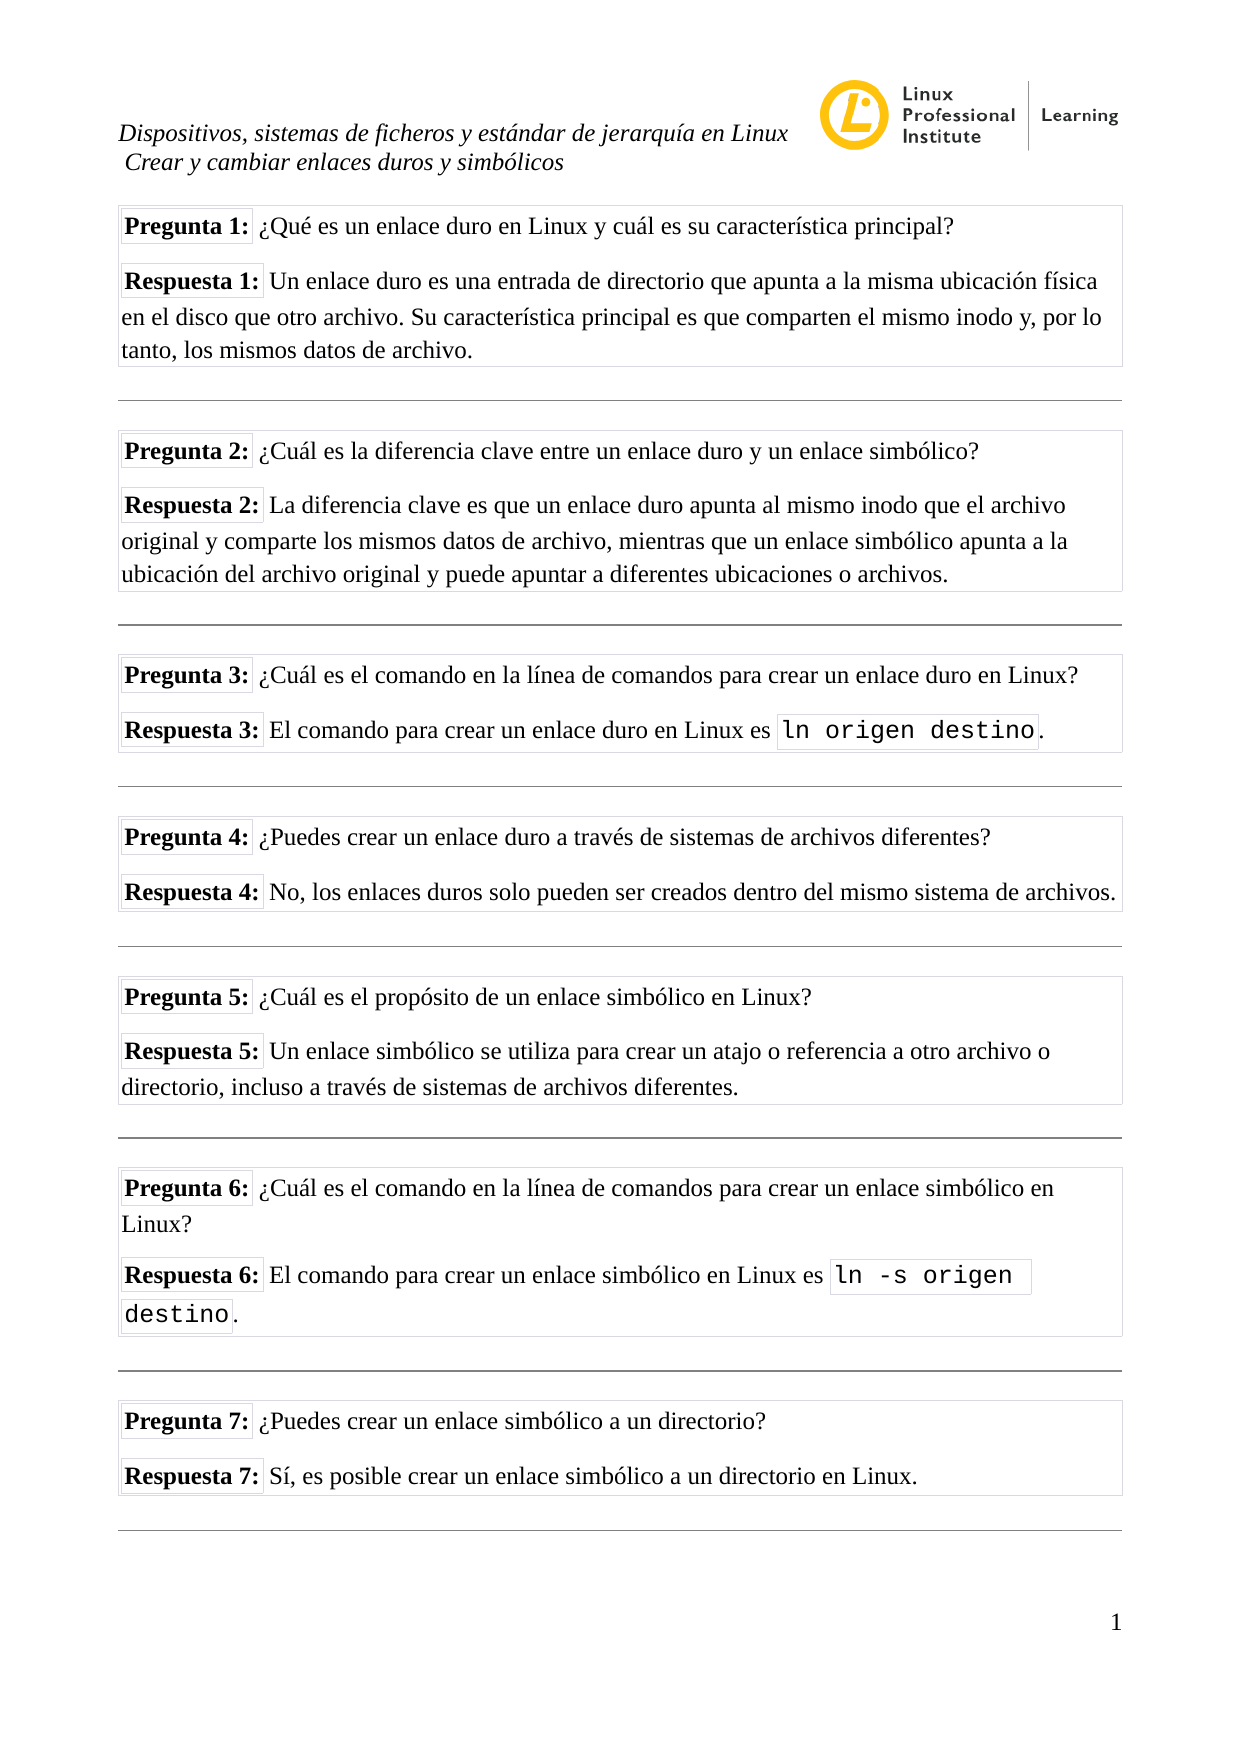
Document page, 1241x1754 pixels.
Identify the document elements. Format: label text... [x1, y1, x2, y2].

text Respuesta 6: El comando para crear un enlace simbólico en Linux es ln -s origen destino. [119, 1254, 1122, 1336]
text Respuesta 1: Un enlace duro es una entrada de directorio que apunta a la misma ubicación física en el disco que otro archivo. Su característica principal es que comparten el mismo inodo y, por lo tanto, los mismos datos de archivo. [119, 260, 1122, 366]
text Pregunta 1: ¿Qué es un enlace duro en Linux y cuál es su característica principal? [119, 206, 1122, 243]
text Respuesta 2: La diferencia clave es que un enlace duro apunta al mismo inodo que el archivo original y comparte los mismos datos de archivo, mientras que un enlace simbólico apunta a la ubicación del archivo original y puede apuntar a diferentes ubicaciones o archivos. [119, 484, 1122, 591]
text Pregunta 6: ¿Cuál es el comando en la línea de comandos para crear un enlace simbólico en Linux? [119, 1168, 1122, 1238]
text Pregunta 2: ¿Cuál es la diferencia clave entre un enlace duro y un enlace simbólico? [119, 431, 1122, 467]
picture [819, 79, 1119, 151]
text Respuesta 5: Un enlace simbólico se utiliza para crear un atajo o referencia a otro archivo o directorio, incluso a través de sistemas de archivos diferentes. [119, 1030, 1122, 1104]
text Respuesta 3: El comando para crear un enlace duro en Linux es ln origen destino. [119, 709, 1122, 752]
text Pregunta 5: ¿Cuál es el propósito de un enlace simbólico en Linux? [119, 977, 1122, 1013]
text Pregunta 3: ¿Cuál es el comando en la línea de comandos para crear un enlace duro en Linux? [119, 655, 1122, 692]
text Respuesta 7: Sí, es posible crear un enlace simbólico a un directorio en Linux. [119, 1455, 1122, 1495]
text Pregunta 4: ¿Puedes crear un enlace duro a través de sistemas de archivos diferentes? [119, 817, 1122, 854]
text Pregunta 7: ¿Puedes crear un enlace simbólico a un directorio? [119, 1401, 1122, 1438]
text Respuesta 4: No, los enlaces duros solo pueden ser creados dentro del mismo sistema de archivos. [119, 871, 1122, 911]
